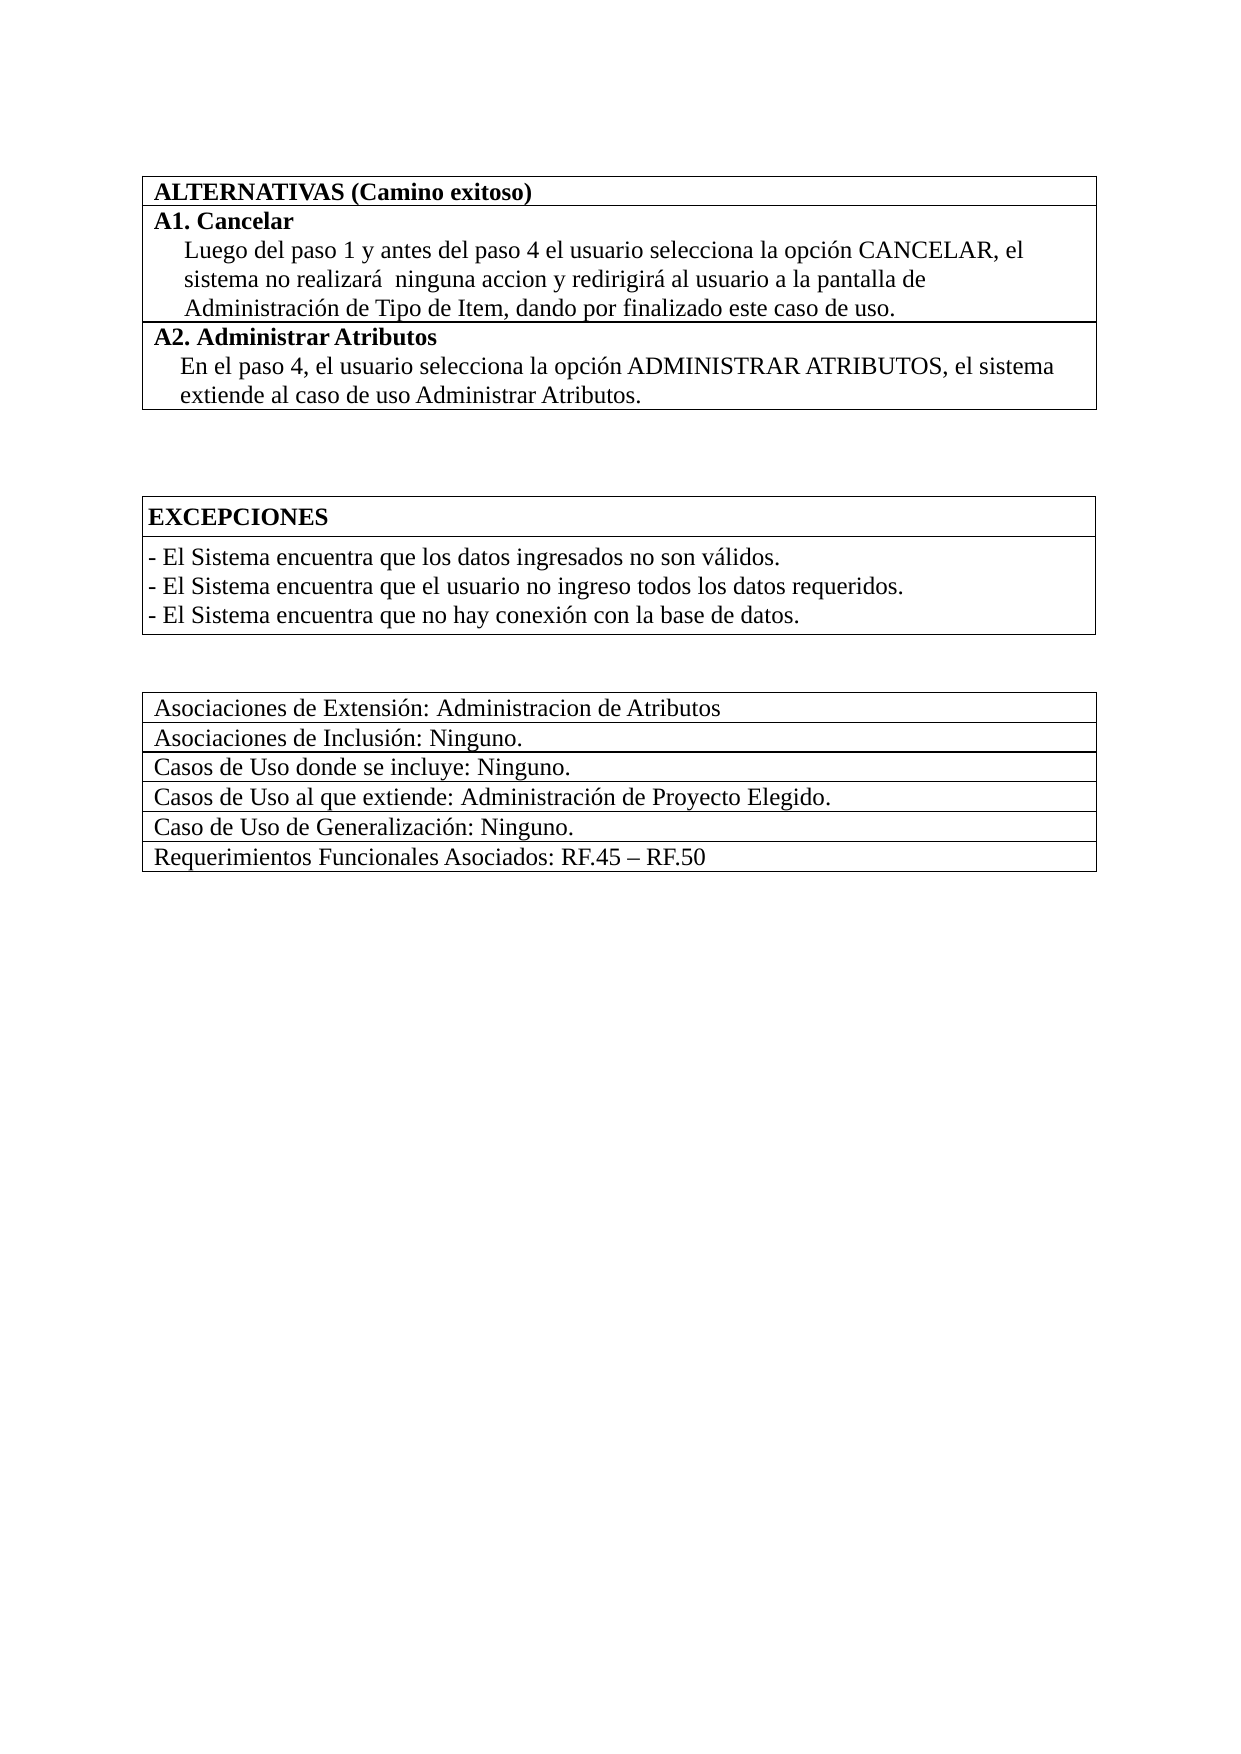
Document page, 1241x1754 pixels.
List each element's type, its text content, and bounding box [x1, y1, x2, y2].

table_cell A2. Administrar Atributos En el paso 4, el usuario selecciona la opción ADMINISTRAR ATRIBUTOS, el sistema extiende al caso de uso Administrar Atributos. [143, 323, 1096, 409]
table_cell Caso de Uso de Generalización: Ninguno. [143, 812, 1096, 841]
table_cell Requerimientos Funcionales Asociados: RF.45 – RF.50 [143, 842, 1096, 871]
table_header EXCEPCIONES [143, 497, 1095, 536]
table_cell Asociaciones de Inclusión: Ninguno. [143, 723, 1096, 751]
table_cell Casos de Uso al que extiende: Administración de Proyecto Elegido. [143, 782, 1096, 811]
table_cell Casos de Uso donde se incluye: Ninguno. [143, 753, 1096, 781]
table_cell A1. Cancelar Luego del paso 1 y antes del paso 4 el usuario selecciona la opción CANCELAR, el sistema no realizará ninguna accion y redirigirá al usuario a la pantalla de Administración de Tipo de Item, dando por finalizado este caso de uso. [143, 206, 1096, 321]
table_cell - El Sistema encuentra que los datos ingresados no son válidos. - El Sistema encuentra que el usuario no ingreso todos los datos requeridos. - El Sistema encuentra que no hay conexión con la base de datos. [143, 537, 1095, 634]
table_header ALTERNATIVAS (Camino exitoso) [143, 177, 1096, 205]
table_header Asociaciones de Extensión: Administracion de Atributos [143, 693, 1096, 722]
